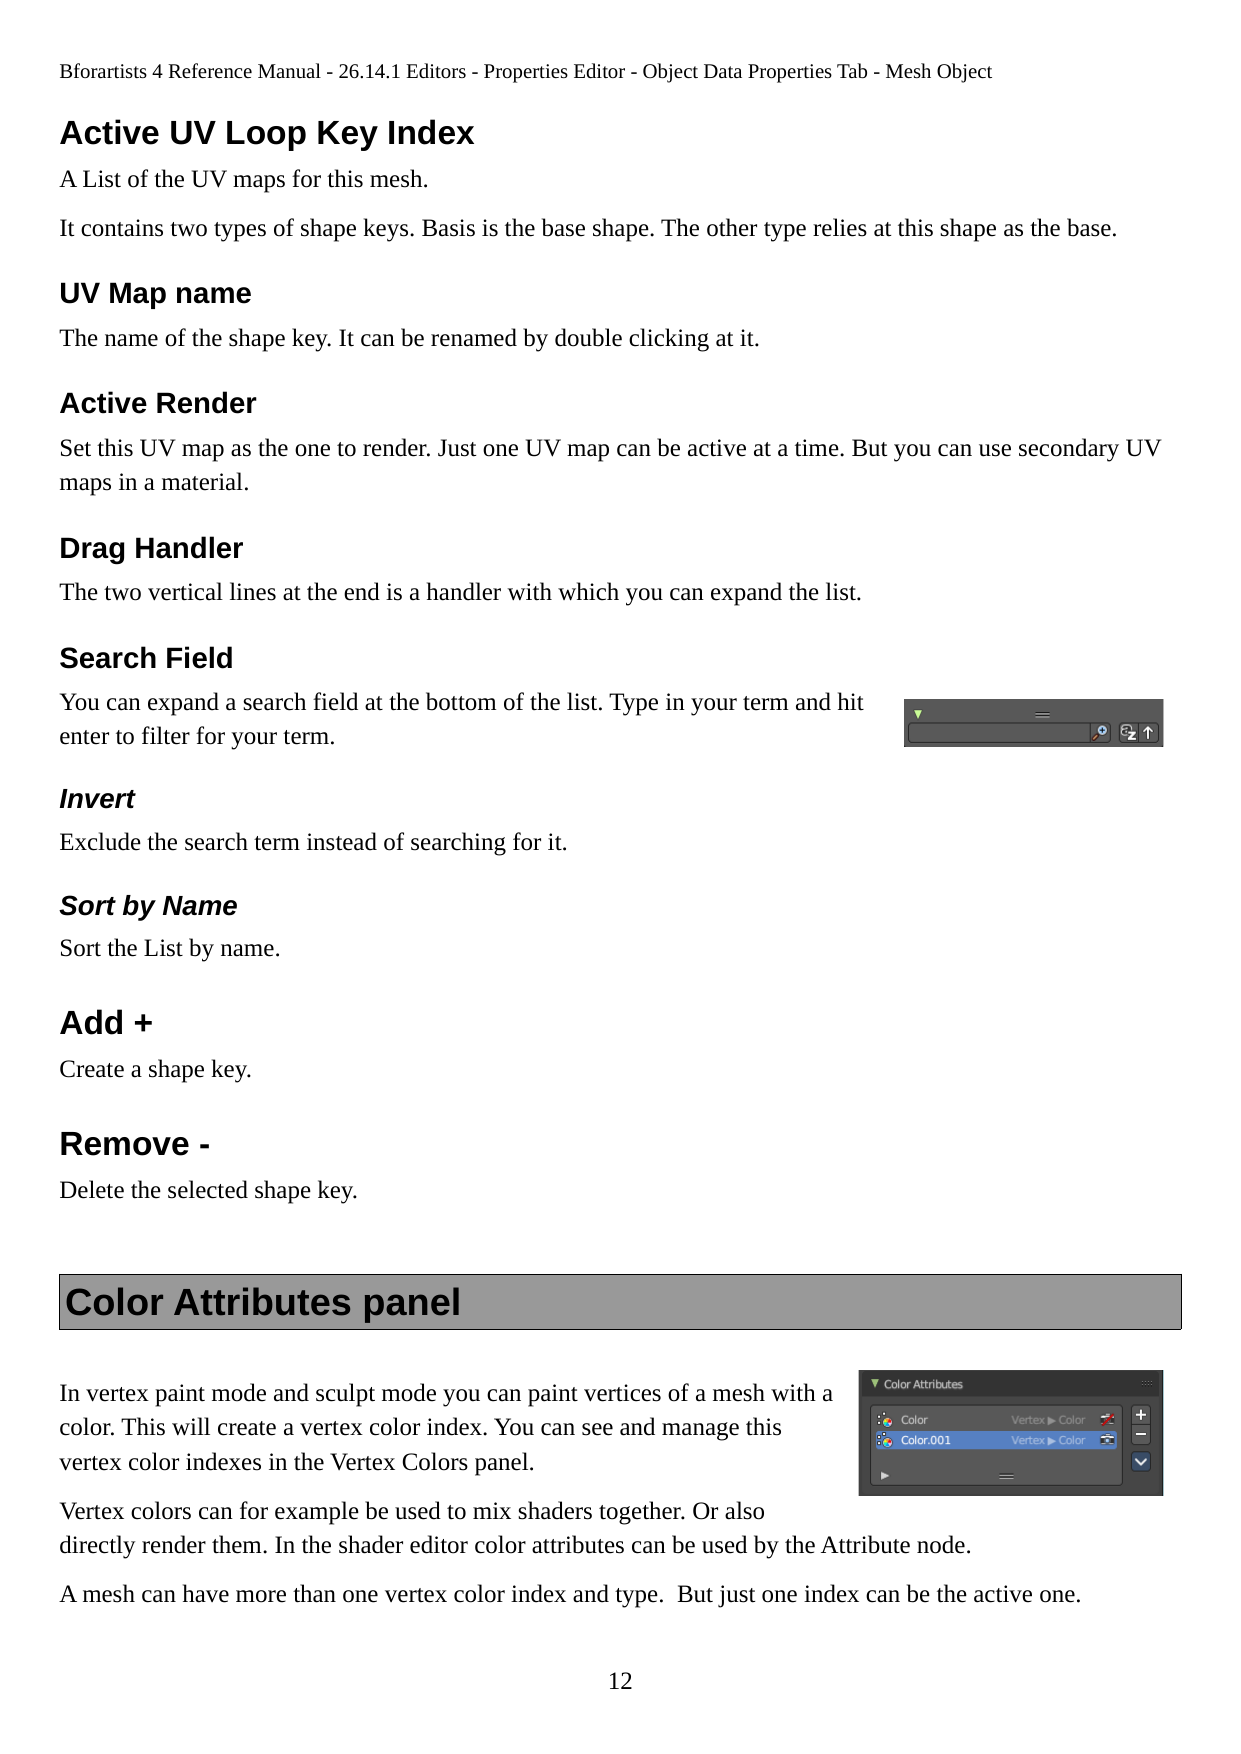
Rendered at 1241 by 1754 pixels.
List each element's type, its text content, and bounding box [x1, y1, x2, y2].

text In vertex paint mode and sculpt mode you can paint vertices of a mesh with a color. This will create a vertex color index. You can see and manage this vertex color indexes in the Vertex Colors panel. [59, 1378, 858, 1476]
picture [904, 699, 1164, 747]
text It contains two types of shape keys. Basis is the base shape. The other type relies at this shape as the base. [59, 213, 1181, 242]
subtitle Drag Handler [59, 531, 1181, 564]
text The name of the shape key. It can be renamed by double clicking at it. [59, 323, 1181, 351]
table_header Color Attributes panel [60, 1275, 1181, 1329]
subtitle Remove - [59, 1124, 1181, 1163]
subtitle Sort by Name [59, 889, 1181, 921]
subtitle Add + [59, 1003, 1181, 1042]
subtitle Active UV Loop Key Index [59, 113, 1181, 151]
text Sort the List by name. [59, 933, 1181, 962]
subtitle Invert [59, 783, 1181, 815]
text Create a shape key. [59, 1054, 1181, 1083]
text Vertex colors can for example be used to mix shaders together. Or also directly render them. In the shader editor color attributes can be used by the Attribute node. [59, 1496, 1181, 1559]
text The two vertical lines at the end is a handler with which you can expand the list. [59, 577, 1181, 606]
text You can expand a search field at the bottom of the list. Type in your term and hit enter to filter for your term. [59, 687, 1181, 750]
subtitle Active Render [59, 386, 1181, 420]
text Exclude the search term instead of searching for it. [59, 827, 1181, 856]
picture [858, 1370, 1164, 1496]
subtitle Search Field [59, 641, 1181, 674]
text A mesh can have more than one vertex color index and type. But just one index can be the active one. [59, 1579, 1181, 1608]
subtitle UV Map name [59, 276, 1181, 310]
text Set this UV map as the one to render. Just one UV map can be active at a time. But you can use secondary UV maps in a material. [59, 433, 1181, 496]
text A List of the UV maps for this mesh. [59, 164, 1181, 192]
text Delete the selected shape key. [59, 1175, 1181, 1204]
